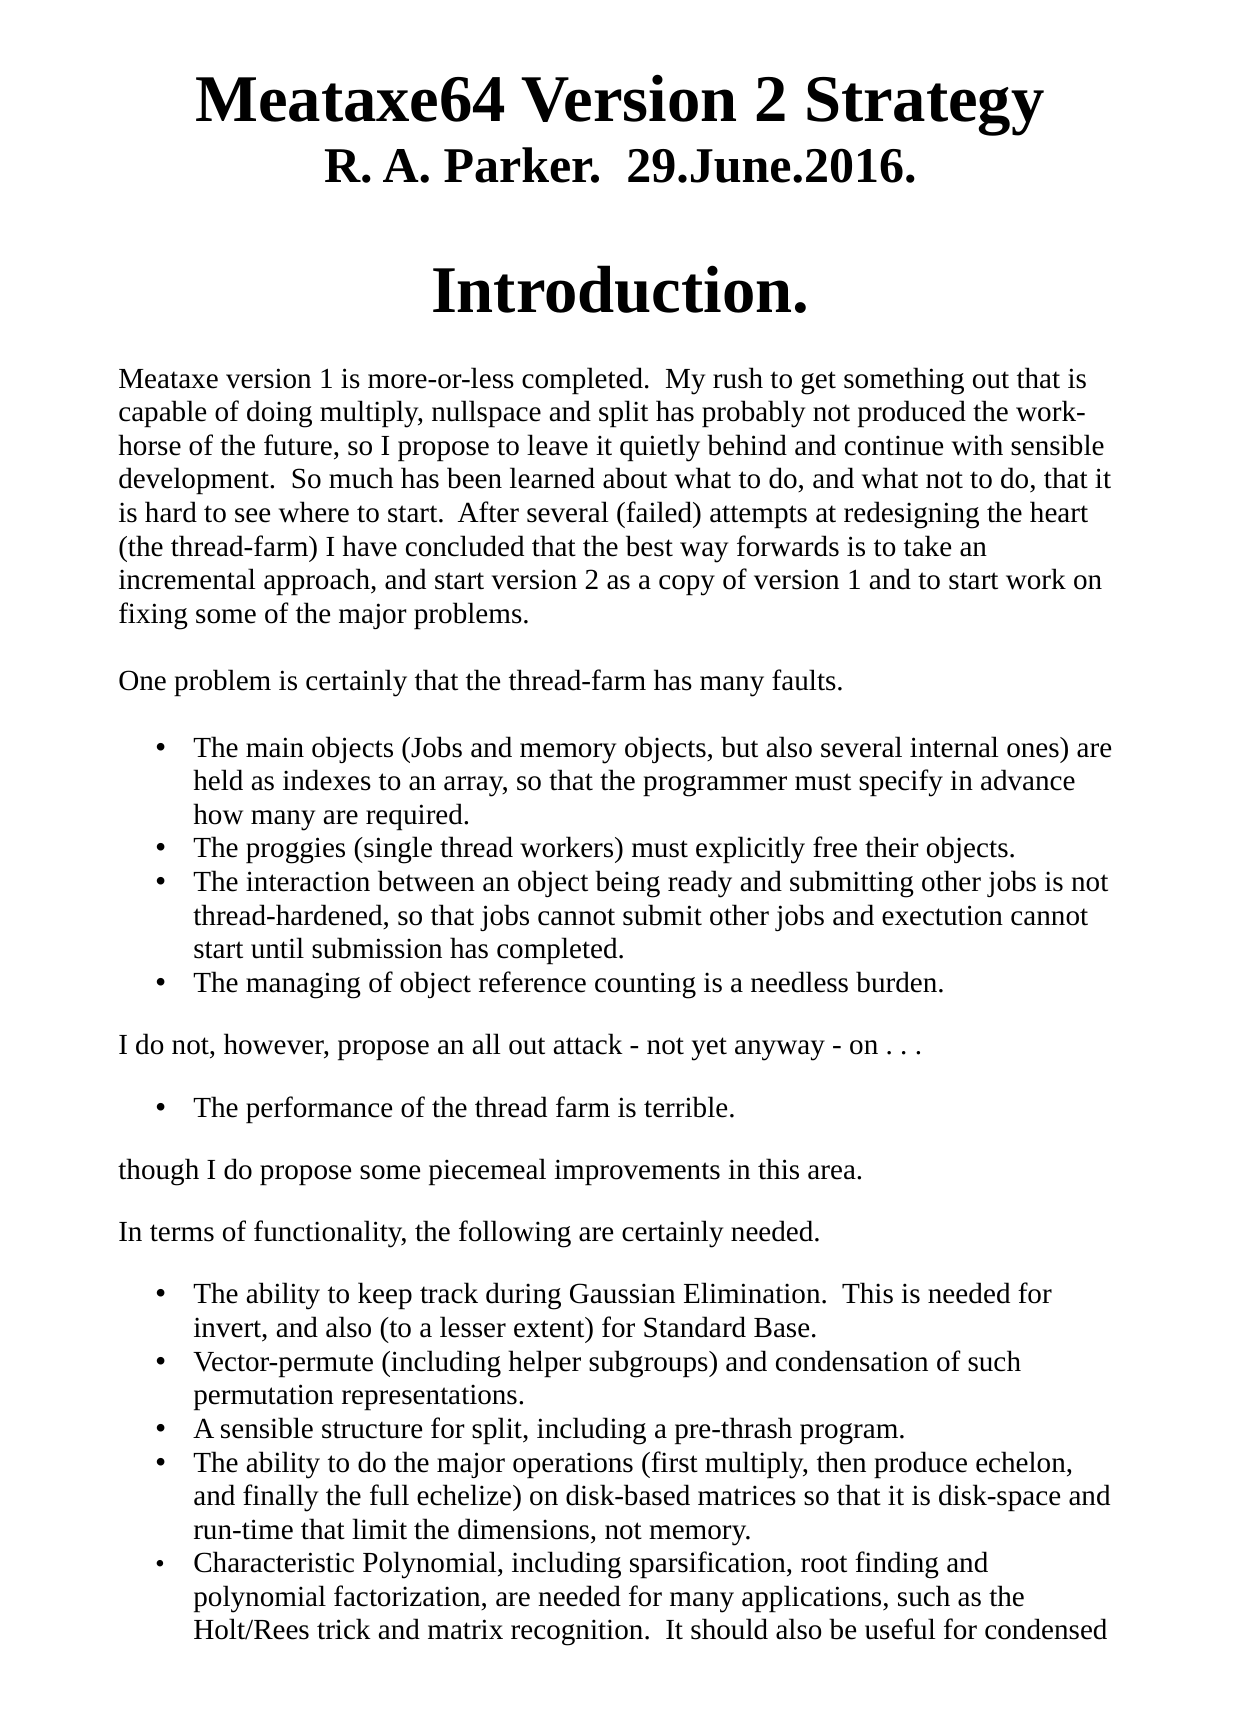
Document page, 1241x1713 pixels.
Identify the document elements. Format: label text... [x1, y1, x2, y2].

text Introduction. [118, 251, 1122, 327]
list The ability to keep track during Gaussian Elimination. This is needed for invert, and also (to a lesser extent) for Standard Base. [156, 1277, 1122, 1344]
text though I do propose some piecemeal improvements in this area. [118, 1152, 1122, 1186]
list Vector-permute (including helper subgroups) and condensation of such permutation representations. [156, 1344, 1122, 1411]
list The managing of object reference counting is a needless burden. [156, 965, 1122, 999]
list Characteristic Polynomial, including sparsification, root finding and polynomial factorization, are needed for many applications, such as the Holt/Rees trick and matrix recognition. It should also be useful for condensed [156, 1545, 1122, 1646]
list The main objects (Jobs and memory objects, but also several internal ones) are held as indexes to an array, so that the programmer must specify in advance how many are required. [156, 730, 1122, 831]
text One problem is certainly that the thread-farm has many faults. [118, 663, 1122, 696]
text I do not, however, propose an all out attack - not yet anyway - on . . . [118, 1027, 1122, 1061]
text Meataxe version 1 is more-or-less completed. My rush to get something out that is capable of doing multiply, nullspace and split has probably not produced the work-horse of the future, so I propose to leave it quietly behind and continue with sensible development. So much has been learned about what to do, and what not to do, that it is hard to see where to start. After several (failed) attempts at redesigning the heart (the thread-farm) I have concluded that the best way forwards is to take an incremental approach, and start version 2 as a copy of version 1 and to start work on fixing some of the major problems. [118, 361, 1122, 629]
text In terms of functionality, the following are certainly needed. [118, 1214, 1122, 1248]
list The proggies (single thread workers) must explicitly free their objects. [156, 831, 1122, 864]
list The interaction between an object being ready and submitting other jobs is not thread-hardened, so that jobs cannot submit other jobs and exectution cannot start until submission has completed. [156, 864, 1122, 965]
text R. A. Parker. 29.June.2016. [118, 136, 1122, 193]
list The ability to do the major operations (first multiply, then produce echelon, and finally the full echelize) on disk-based matrices so that it is disk-space and run-time that limit the dimensions, not memory. [156, 1445, 1122, 1545]
text Meataxe64 Version 2 Strategy [118, 59, 1122, 136]
list A sensible structure for split, including a pre-thrash program. [156, 1411, 1122, 1445]
list The performance of the thread farm is terrible. [156, 1090, 1122, 1123]
